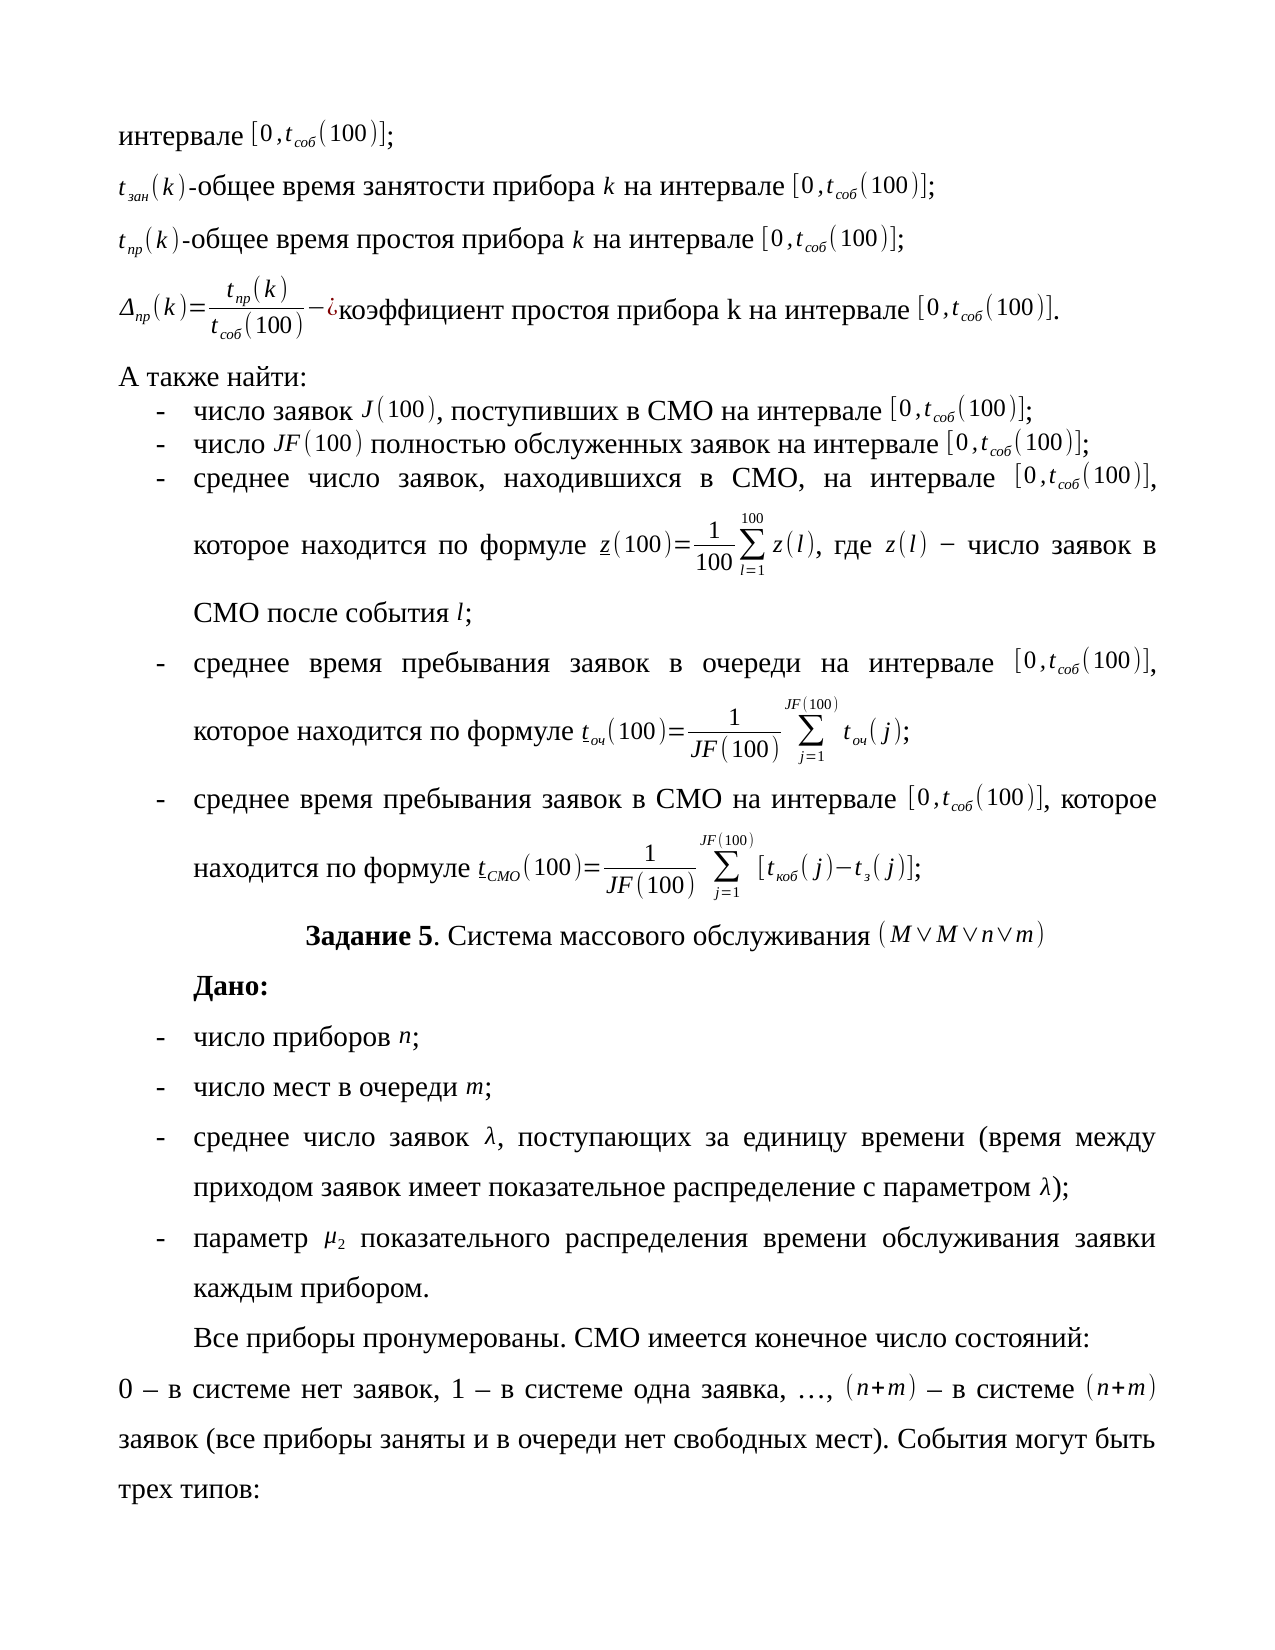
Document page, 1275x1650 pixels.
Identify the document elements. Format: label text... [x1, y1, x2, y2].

list среднее время пребывания заявок в СМО на интервале , которое находится по формуле ; [156, 782, 1157, 901]
list среднее число заявок, находившихся в СМО, на интервале , которое находится по формуле , где − число заявок в СМО после события ; [156, 460, 1157, 628]
text Все приборы пронумерованы. СМО имеется конечное число состояний: [118, 1321, 1157, 1354]
list число полностью обслуженных заявок на интервале ; [156, 427, 1157, 460]
text 0 – в системе нет заявок, 1 – в системе одна заявка, …, – в системе заявок (все приборы заняты и в очереди нет свободных мест). События могут быть трех типов: [118, 1371, 1157, 1505]
list среднее время пребывания заявок в очереди на интервале , которое находится по формуле ; [156, 645, 1157, 765]
text Дано: [118, 968, 1157, 1002]
text интервале ; [118, 118, 1157, 152]
list Задание 5. Система массового обслуживания [156, 918, 1157, 952]
text А также найти: [118, 359, 1157, 393]
list число приборов ; [156, 1019, 1157, 1052]
list число мест в очереди ; [156, 1069, 1157, 1102]
list среднее число заявок , поступающих за единицу времени (время между приходом заявок имеет показательное распределение с параметром ); [156, 1119, 1157, 1203]
text коэффициент простоя прибора k на интервале . [118, 275, 1157, 343]
text общее время занятости прибора на интервале ; [118, 168, 1157, 205]
text общее время простоя прибора на интервале ; [118, 222, 1157, 258]
list число заявок , поступивших в СМО на интервале ; [156, 393, 1157, 427]
list параметр показательного распределения времени обслуживания заявки каждым прибором. [156, 1220, 1157, 1304]
